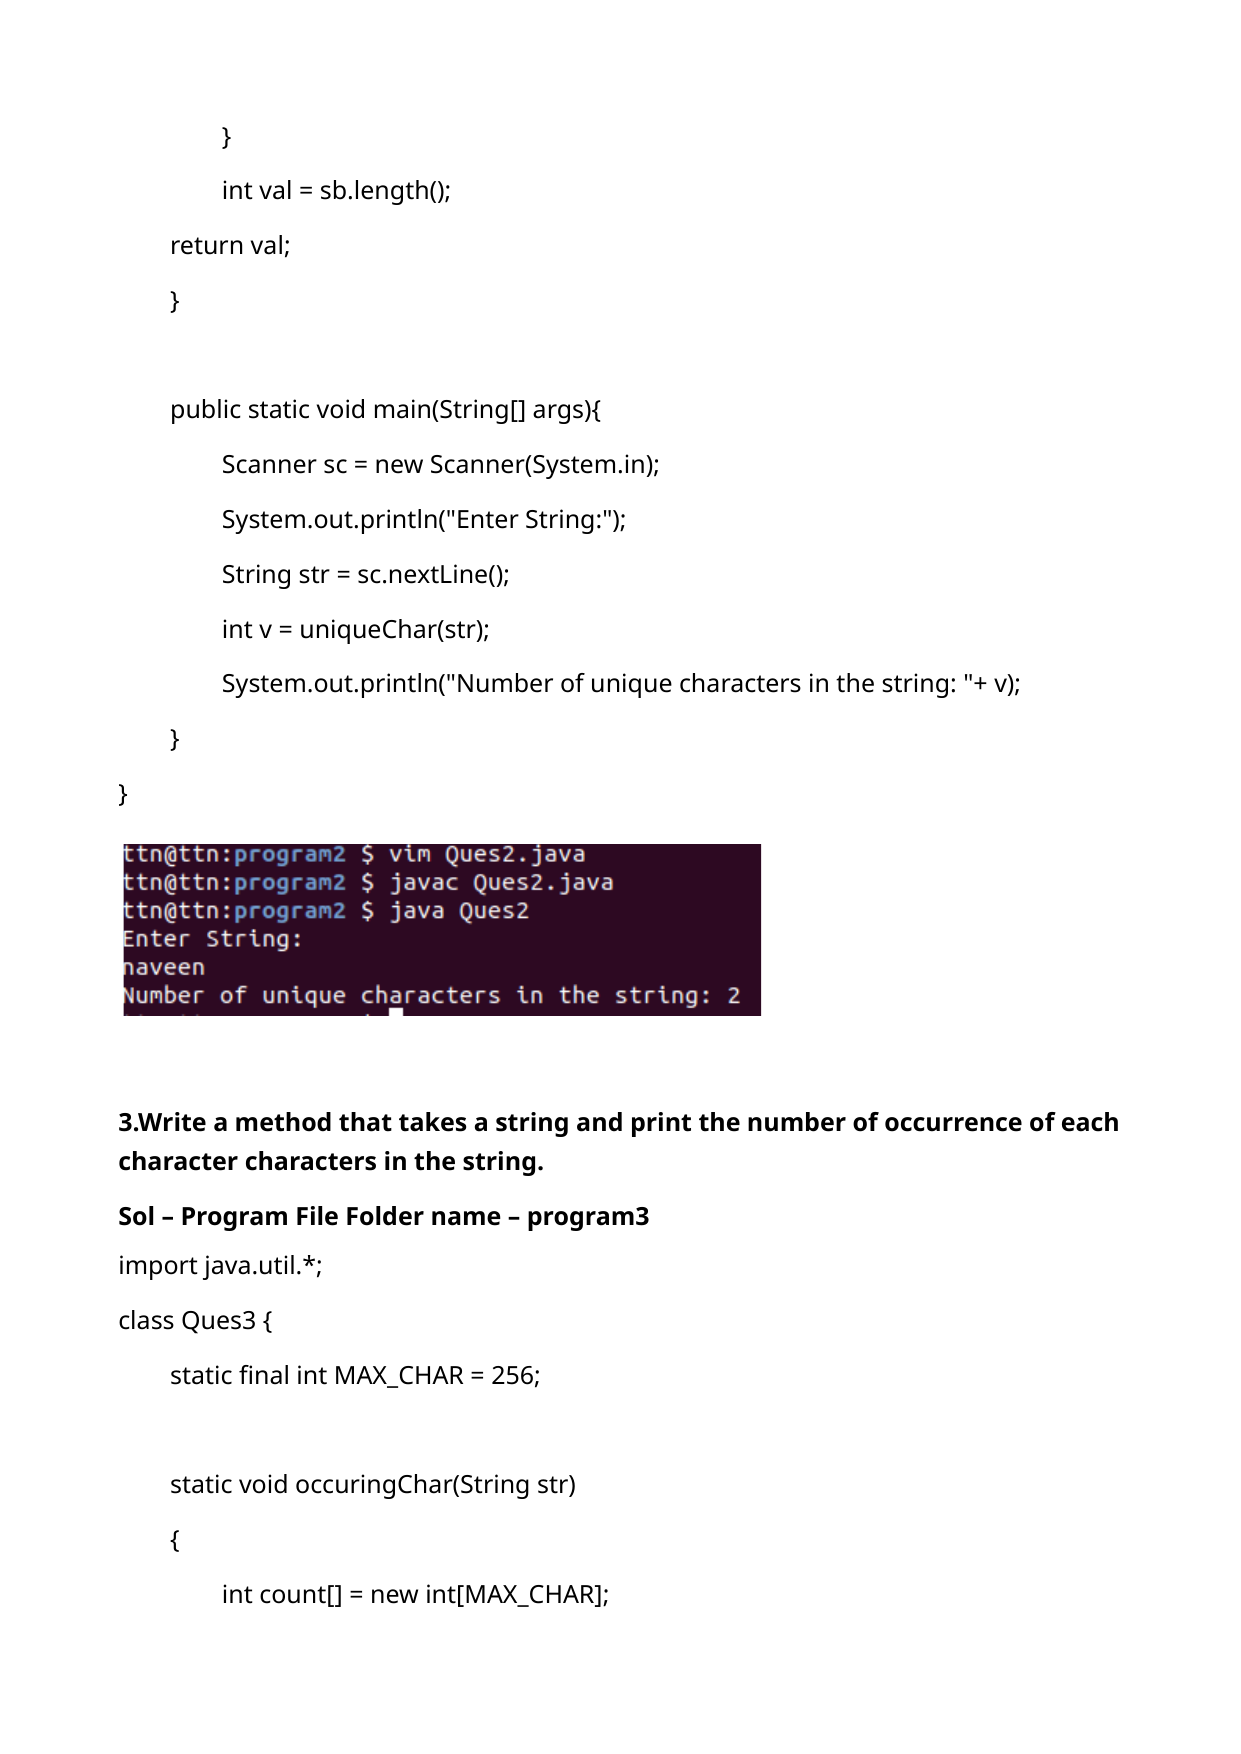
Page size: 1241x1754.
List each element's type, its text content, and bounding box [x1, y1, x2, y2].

text import java.util.*; [118, 1248, 1122, 1282]
text Sol – Program File Folder name – program3 [118, 1198, 1122, 1232]
text 3.Write a method that takes a string and print the number of occurrence of each character characters in the string. [118, 1104, 1122, 1178]
text { [118, 1522, 1122, 1556]
text String str = sc.nextLine(); [118, 556, 1122, 591]
text System.out.println("Enter String:"); [118, 502, 1122, 536]
text Scanner sc = new Scanner(System.in); [118, 447, 1122, 481]
text } [118, 118, 1122, 152]
text System.out.println("Number of unique characters in the string: "+ v); [118, 666, 1122, 700]
text int count[] = new int[MAX_CHAR]; [118, 1577, 1122, 1611]
picture [123, 844, 762, 1016]
text return val; [118, 228, 1122, 262]
text static final int MAX_CHAR = 256; [118, 1358, 1122, 1392]
text static void occuringChar(String str) [118, 1467, 1122, 1501]
text } [118, 721, 1122, 755]
text public static void main(String[] args){ [118, 392, 1122, 426]
text } [118, 282, 1122, 317]
text int v = uniqueChar(str); [118, 611, 1122, 645]
text int val = sb.length(); [118, 173, 1122, 207]
text } [118, 776, 1122, 810]
text class Ques3 { [118, 1303, 1122, 1337]
